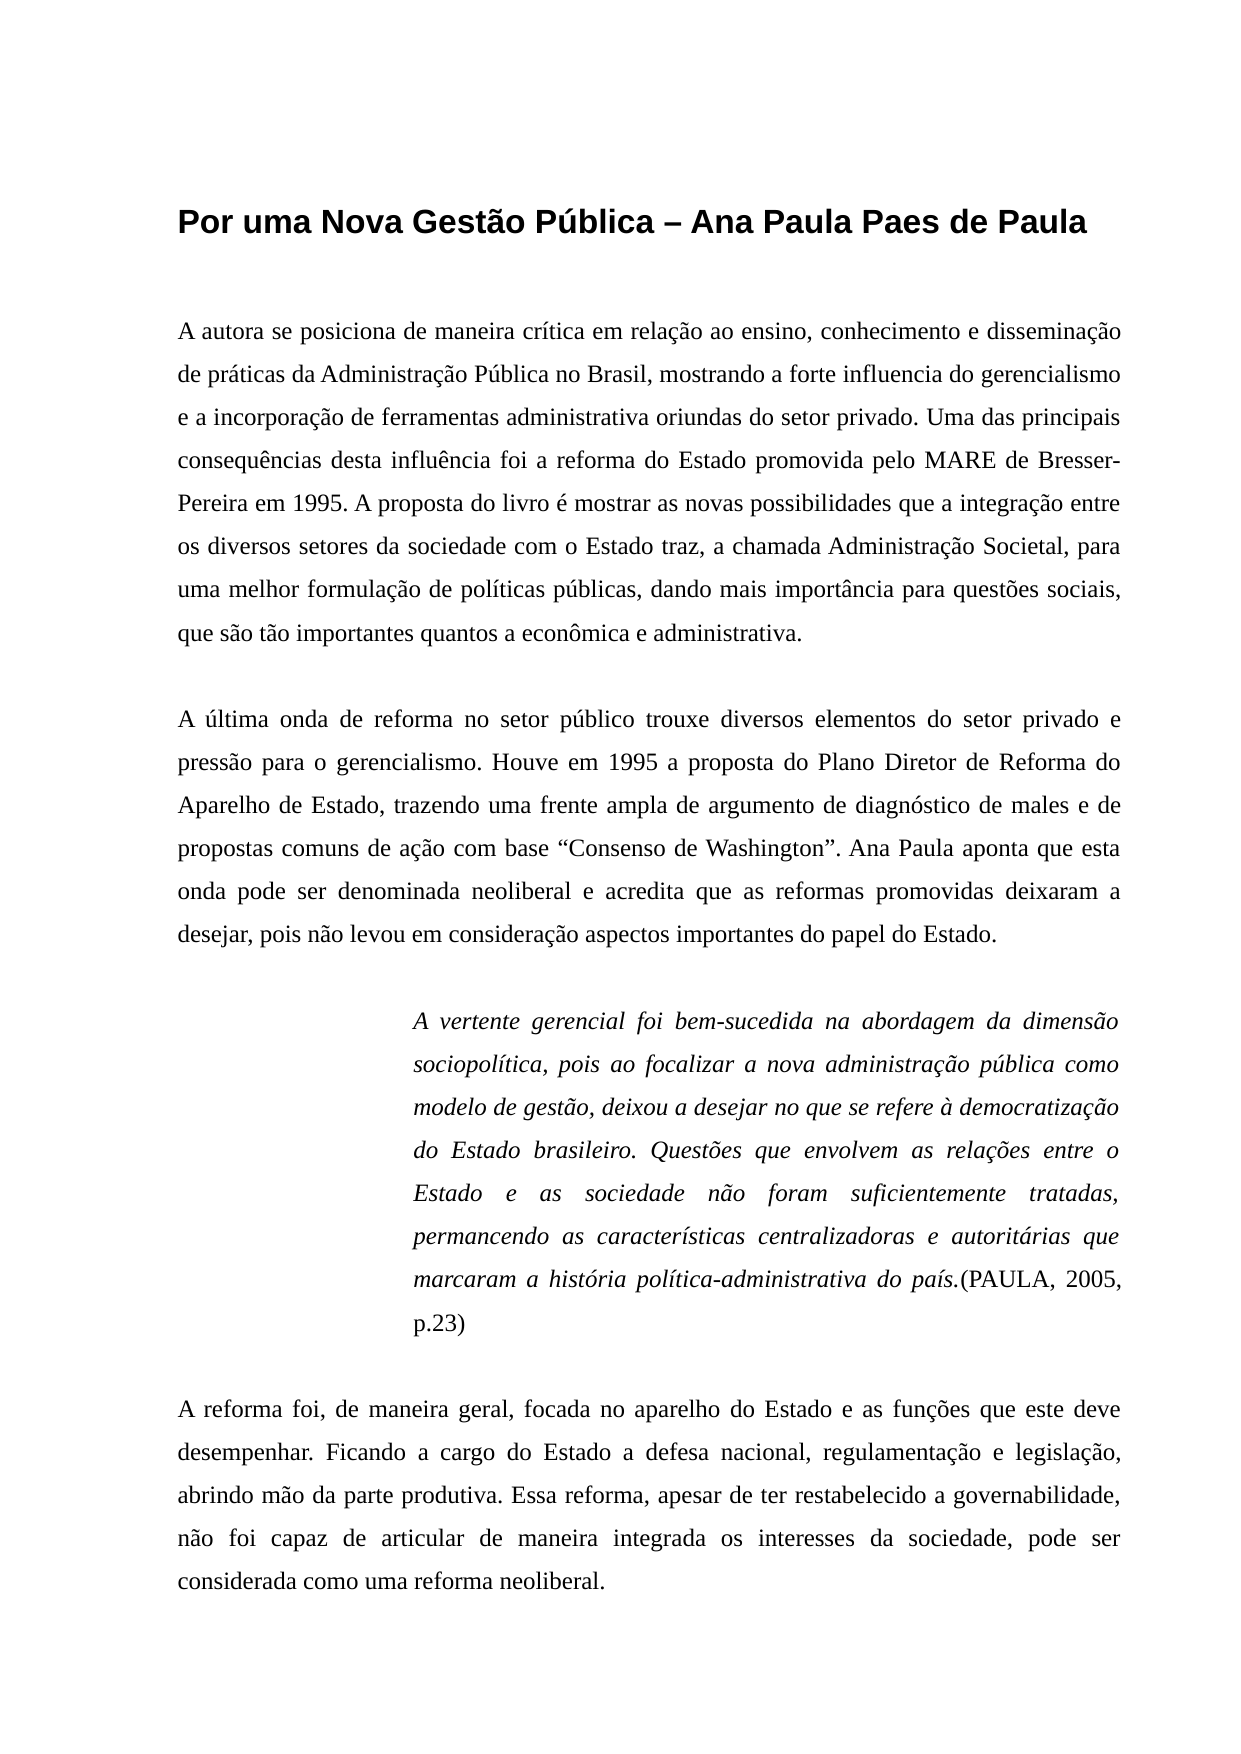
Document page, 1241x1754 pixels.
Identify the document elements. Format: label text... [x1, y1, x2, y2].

text A reforma foi, de maneira geral, focada no aparelho do Estado e as funções que este deve desempenhar. Ficando a cargo do Estado a defesa nacional, regulamentação e legislação, abrindo mão da parte produtiva. Essa reforma, apesar de ter restabelecido a governabilidade, não foi capaz de articular de maneira integrada os interesses da sociedade, pode ser considerada como uma reforma neoliberal. [177, 1394, 1122, 1595]
text A última onda de reforma no setor público trouxe diversos elementos do setor privado e pressão para o gerencialismo. Houve em 1995 a proposta do Plano Diretor de Reforma do Aparelho de Estado, trazendo uma frente ampla de argumento de diagnóstico de males e de propostas comuns de ação com base “Consenso de Washington”. Ana Paula aponta que esta onda pode ser denominada neoliberal e acredita que as reformas promovidas deixaram a desejar, pois não levou em consideração aspectos importantes do papel do Estado. [177, 704, 1122, 948]
subtitle Por uma Nova Gestão Pública – Ana Paula Paes de Paula [177, 202, 1122, 241]
text A vertente gerencial foi bem-sucedida na abordagem da dimensão sociopolítica, pois ao focalizar a nova administração pública como modelo de gestão, deixou a desejar no que se refere à democratização do Estado brasileiro. Questões que envolvem as relações entre o Estado e as sociedade não foram suficientemente tratadas, permancendo as características centralizadoras e autoritárias que marcaram a história política-administrativa do país.(PAULA, 2005, p.23) [413, 1006, 1122, 1336]
text A autora se posiciona de maneira crítica em relação ao ensino, conhecimento e disseminação de práticas da Administração Pública no Brasil, mostrando a forte influencia do gerencialismo e a incorporação de ferramentas administrativa oriundas do setor privado. Uma das principais consequências desta influência foi a reforma do Estado promovida pelo MARE de Bresser-Pereira em 1995. A proposta do livro é mostrar as novas possibilidades que a integração entre os diversos setores da sociedade com o Estado traz, a chamada Administração Societal, para uma melhor formulação de políticas públicas, dando mais importância para questões sociais, que são tão importantes quantos a econômica e administrativa. [177, 316, 1122, 646]
